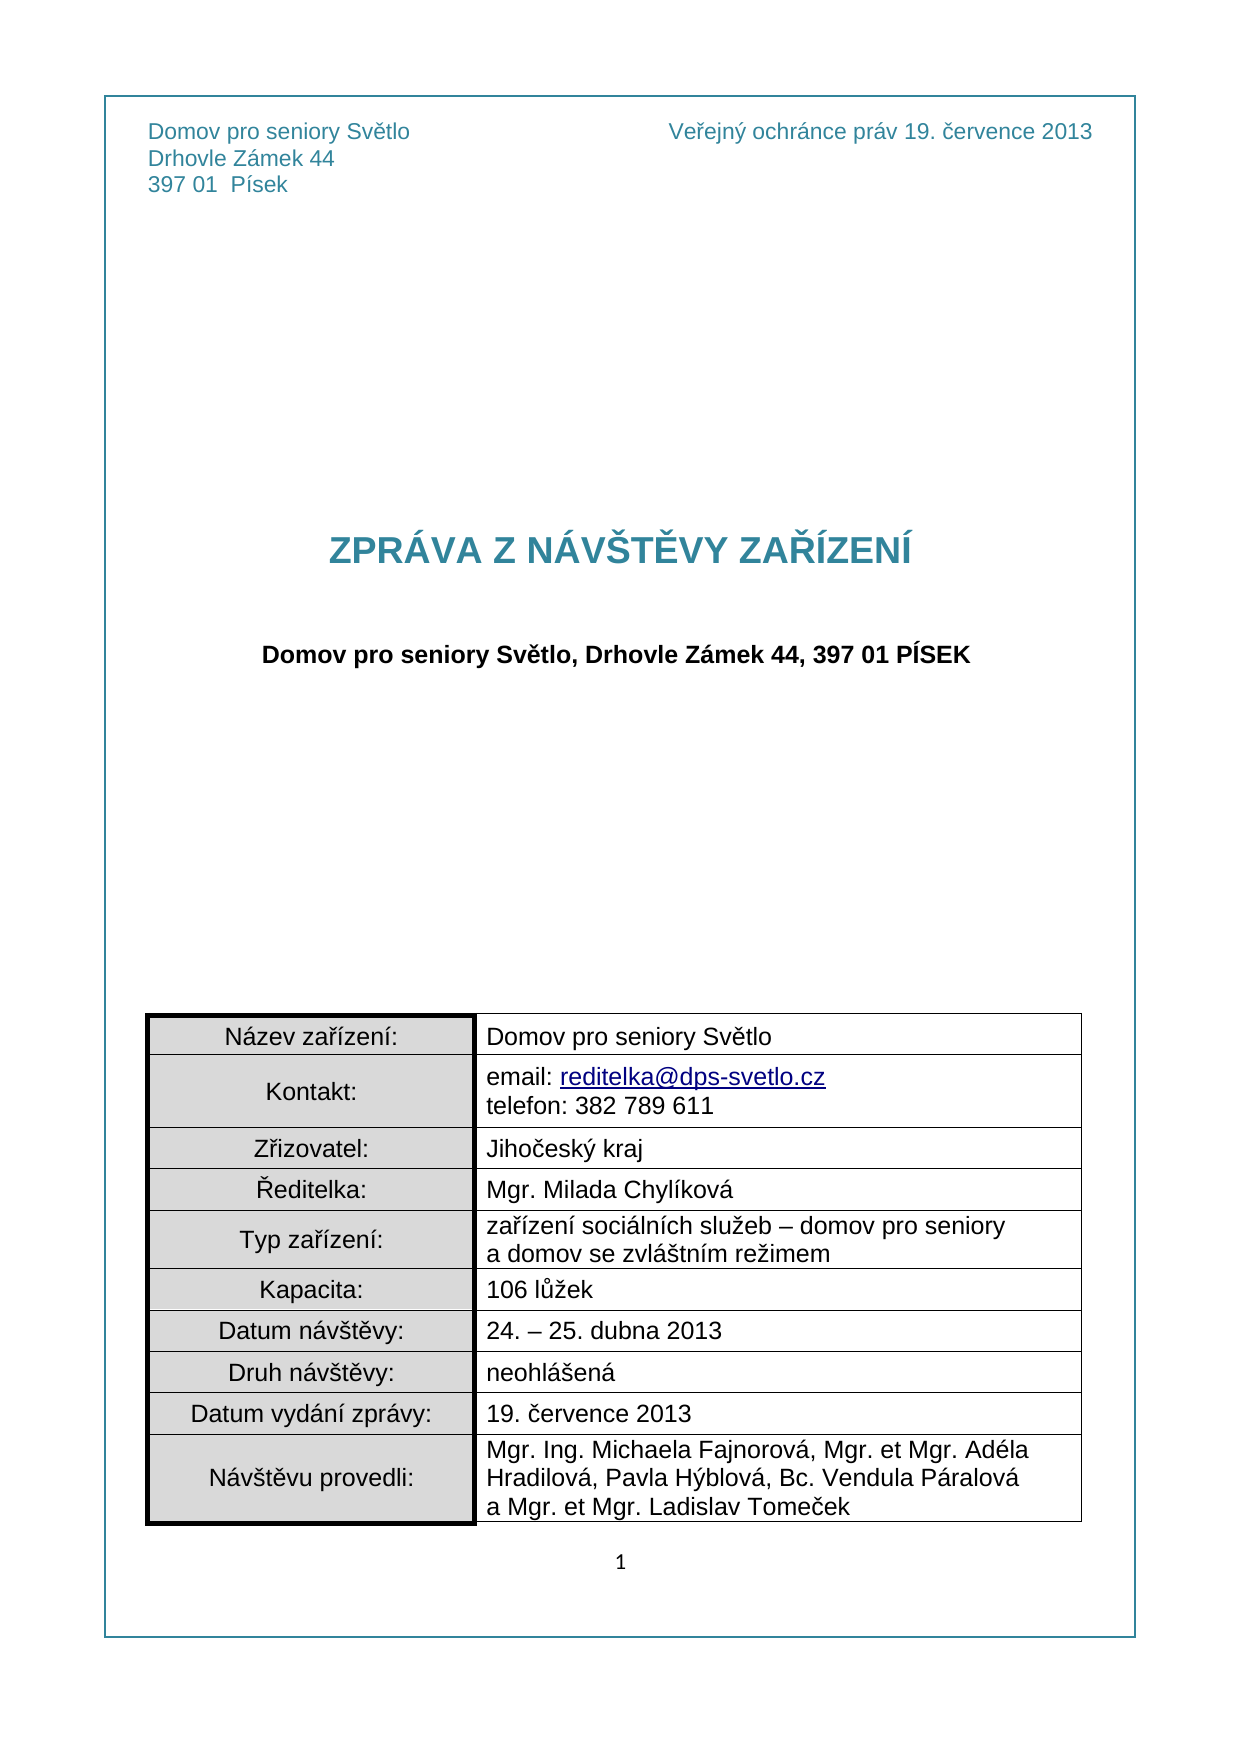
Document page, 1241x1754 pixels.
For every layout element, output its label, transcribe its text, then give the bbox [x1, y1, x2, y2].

table_cell zařízení sociálních služeb – domov pro seniory a domov se zvláštním režimem [477, 1211, 1081, 1268]
table_header Domov pro seniory Světlo [477, 1014, 1081, 1054]
table_cell 19. července 2013 [477, 1393, 1081, 1434]
table_header Název zařízení: [150, 1018, 472, 1054]
table_cell email: reditelka@dps-svetlo.cz telefon: 382 789 611 [477, 1055, 1081, 1127]
table_cell Typ zařízení: [150, 1211, 472, 1268]
table_cell Kontakt: [150, 1055, 472, 1127]
table_cell Mgr. Milada Chylíková [477, 1169, 1081, 1210]
table_cell Mgr. Ing. Michaela Fajnorová, Mgr. et Mgr. Adéla Hradilová, Pavla Hýblová, Bc. Vendula Páralová a Mgr. et Mgr. Ladislav Tomeček [477, 1435, 1081, 1521]
text Domov pro seniory Světlo, Drhovle Zámek 44, 397 01 PÍSEK [148, 639, 1092, 668]
table_cell Datum návštěvy: [150, 1311, 472, 1351]
table_cell neohlášená [477, 1352, 1081, 1392]
table_cell Datum vydání zprávy: [150, 1393, 472, 1434]
text ZPRÁVA Z NÁVŠTĚVY ZAŘÍZENÍ [148, 528, 1092, 572]
table_cell Druh návštěvy: [150, 1352, 472, 1392]
table_cell Zřizovatel: [150, 1128, 472, 1168]
table_cell Jihočeský kraj [477, 1128, 1081, 1168]
table_cell Návštěvu provedli: [150, 1435, 472, 1521]
table_cell 24. – 25. dubna 2013 [477, 1311, 1081, 1351]
table_cell 106 lůžek [477, 1269, 1081, 1309]
table_cell Kapacita: [150, 1269, 472, 1309]
table_cell Ředitelka: [150, 1169, 472, 1210]
